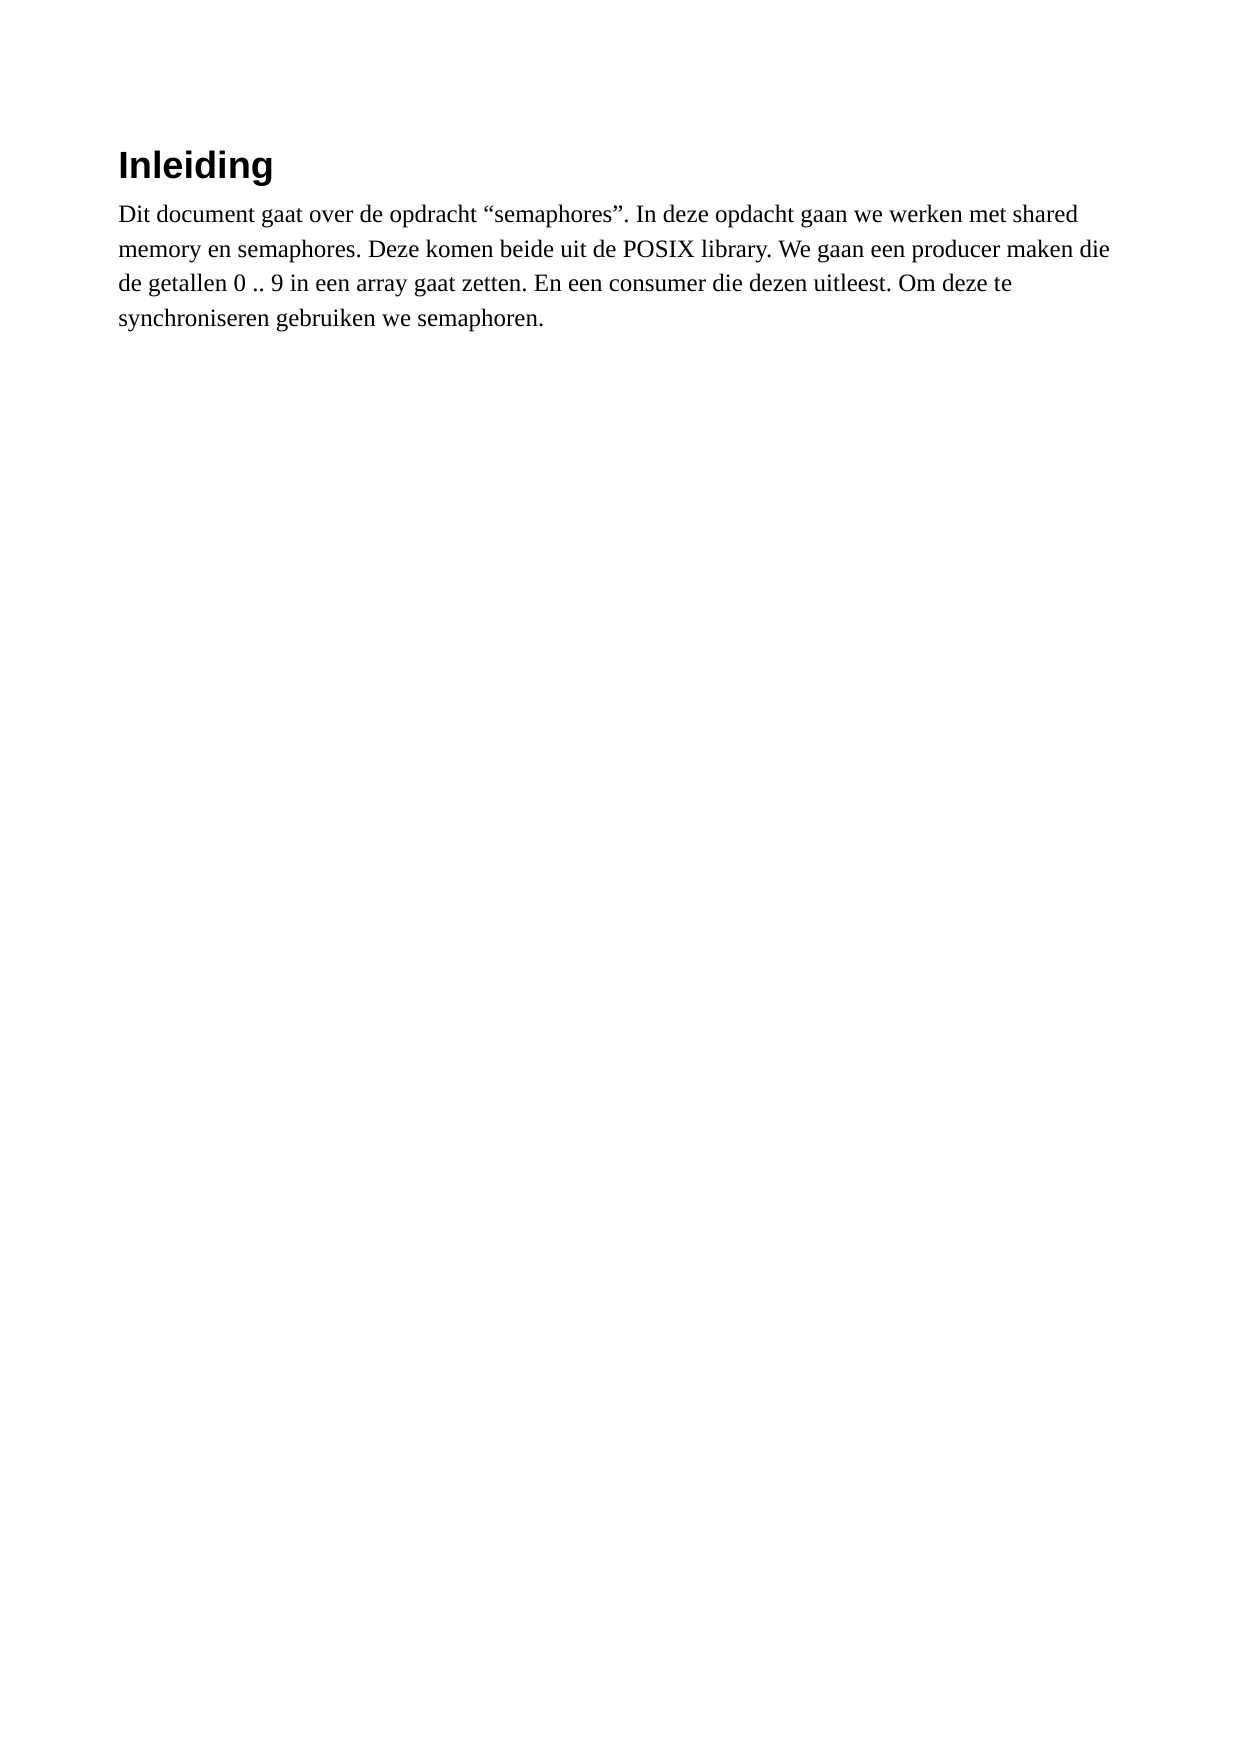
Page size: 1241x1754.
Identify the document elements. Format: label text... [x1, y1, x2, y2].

subtitle Inleiding [118, 143, 1122, 187]
text Dit document gaat over de opdracht “semaphores”. In deze opdacht gaan we werken met shared memory en semaphores. Deze komen beide uit de POSIX library. We gaan een producer maken die de getallen 0 .. 9 in een array gaat zetten. En een consumer die dezen uitleest. Om deze te synchroniseren gebruiken we semaphoren. [118, 199, 1122, 331]
